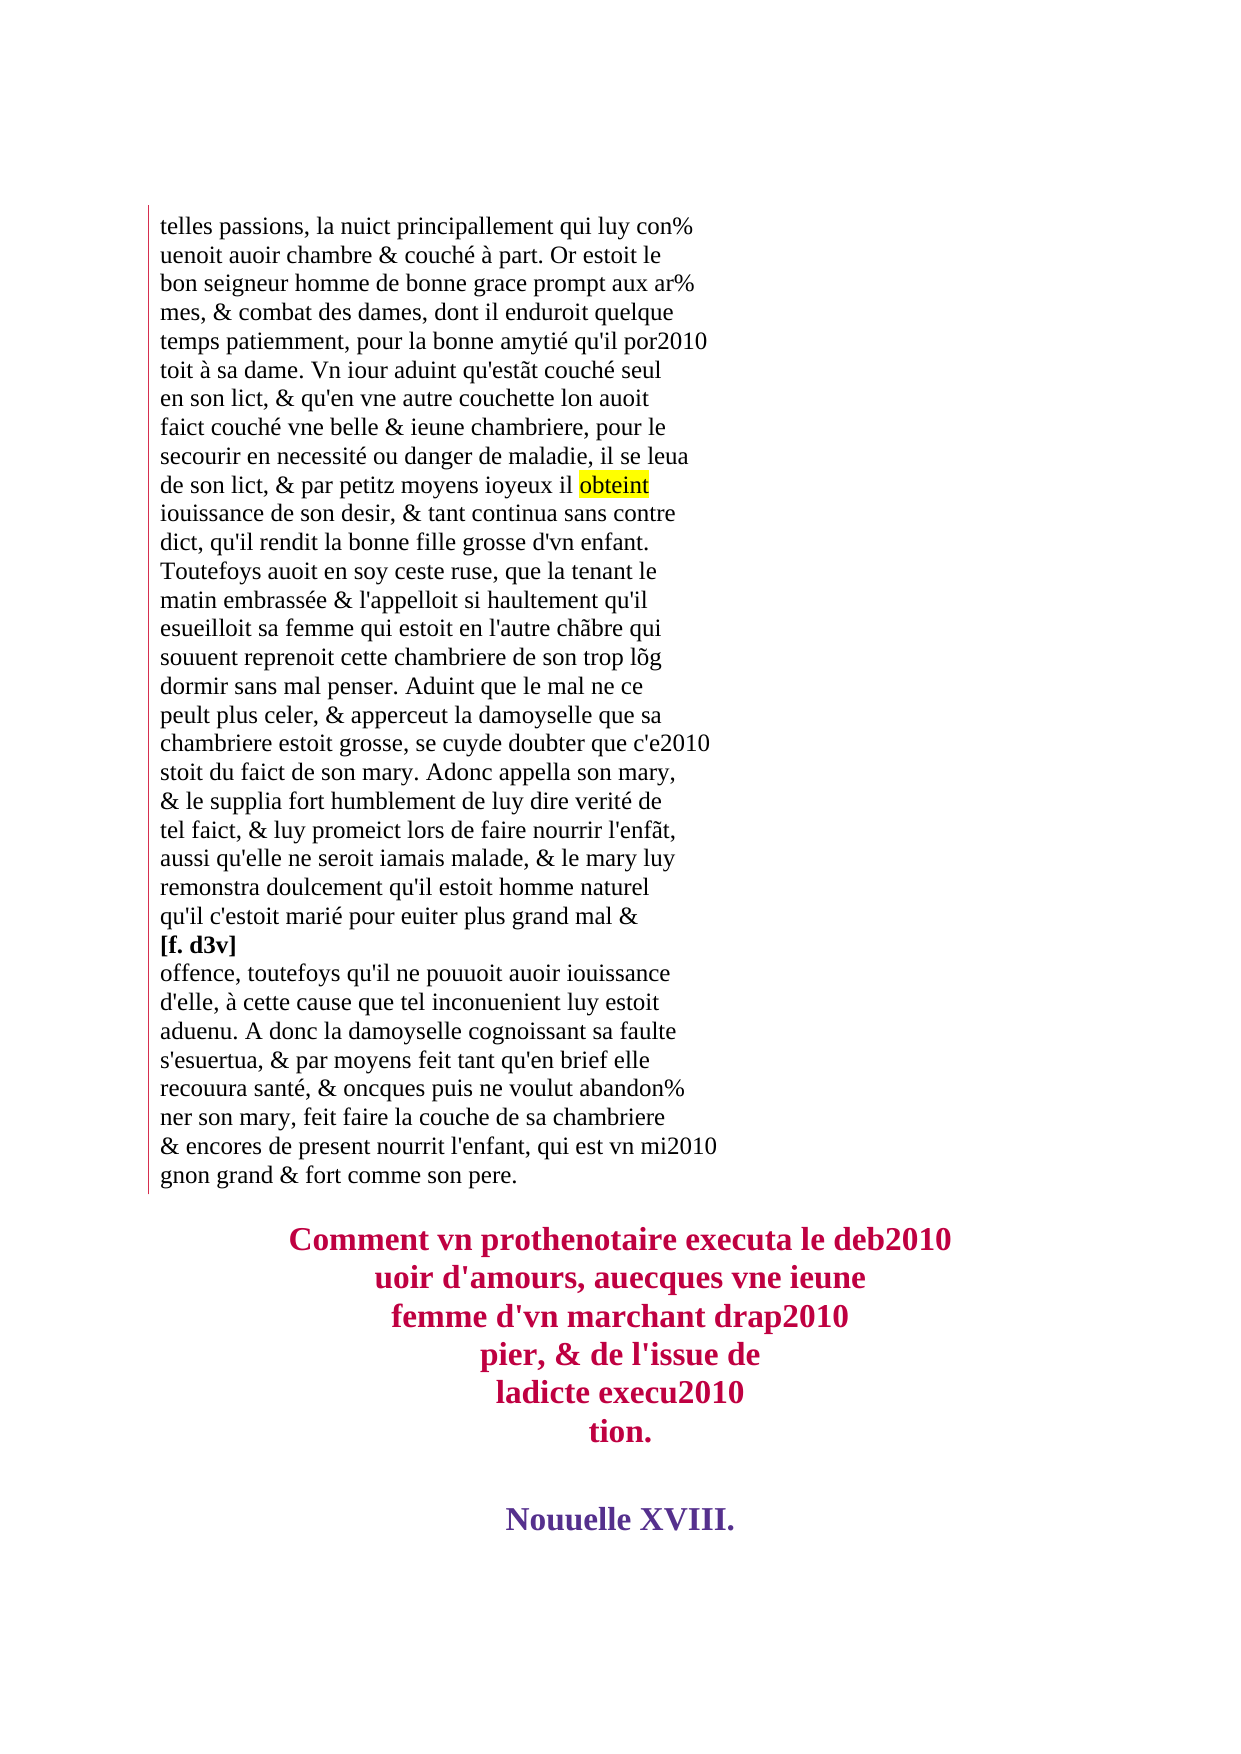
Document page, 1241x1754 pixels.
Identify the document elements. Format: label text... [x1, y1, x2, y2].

text Nouuelle XVIII. [148, 1499, 1093, 1538]
text telles passions, la nuict principallement qui luy con% uenoit auoir chambre & couché à part. Or estoit le bon seigneur homme de bonne grace prompt aux ar% mes, & combat des dames, dont il enduroit quelque temps patiemment, pour la bonne amytié qu'il por2010 toit à sa dame. Vn iour aduint qu'estãt couché seul en son lict, & qu'en vne autre couchette lon auoit faict couché vne belle & ieune chambriere, pour le secourir en necessité ou danger de maladie, il se leua de son lict, & par petitz moyens ioyeux il obteint iouissance de son desir, & tant continua sans contre dict, qu'il rendit la bonne fille grosse d'vn enfant. Toutefoys auoit en soy ceste ruse, que la tenant le matin embrassée & l'appelloit si haultement qu'il esueilloit sa femme qui estoit en l'autre chãbre qui souuent reprenoit cette chambriere de son trop lõg dormir sans mal penser. Aduint que le mal ne ce peult plus celer, & apperceut la damoyselle que sa chambriere estoit grosse, se cuyde doubter que c'e2010 stoit du faict de son mary. Adonc appella son mary, & le supplia fort humblement de luy dire verité de tel faict, & luy promeict lors de faire nourrir l'enfãt, aussi qu'elle ne seroit iamais malade, & le mary luy remonstra doulcement qu'il estoit homme naturel qu'il c'estoit marié pour euiter plus grand mal & [f. d3v] offence, toutefoys qu'il ne pouuoit auoir iouissance d'elle, à cette cause que tel inconuenient luy estoit aduenu. A donc la damoyselle cognoissant sa faulte s'esuertua, & par moyens feit tant qu'en brief elle recouura santé, & oncques puis ne voulut abandon% ner son mary, feit faire la couche de sa chambriere & encores de present nourrit l'enfant, qui est vn mi2010 gnon grand & fort comme son pere. [149, 205, 1093, 1194]
text Comment vn prothenotaire executa le deb2010 uoir d'amours, auecques vne ieune femme d'vn marchant drap2010 pier, & de l'issue de ladicte execu2010 tion. [148, 1219, 1093, 1449]
